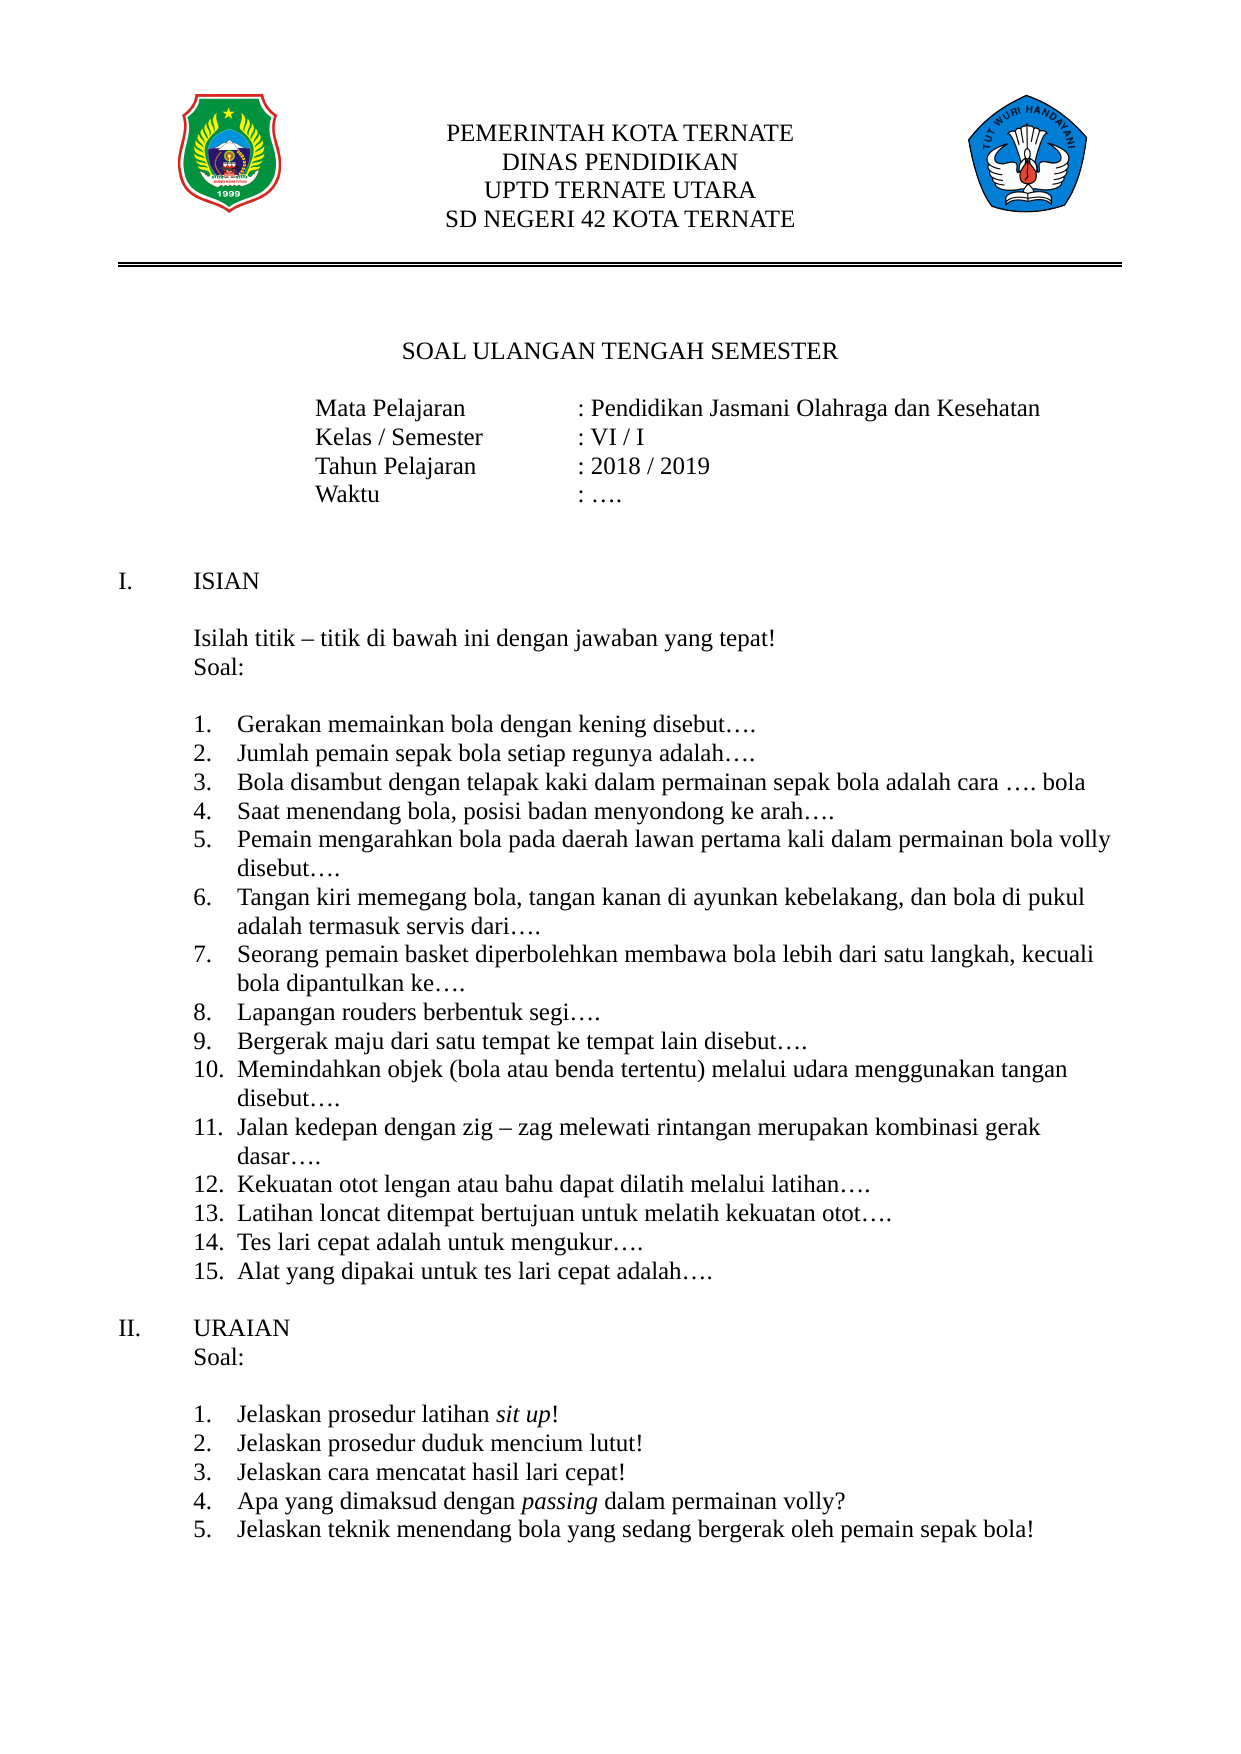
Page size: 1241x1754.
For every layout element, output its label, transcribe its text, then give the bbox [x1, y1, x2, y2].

list Jalan kedepan dengan zig – zag melewati rintangan merupakan kombinasi gerak dasar…. [193, 1112, 1122, 1169]
list Bergerak maju dari satu tempat ke tempat lain disebut…. [193, 1026, 1122, 1054]
list Memindahkan objek (bola atau benda tertentu) melalui udara menggunakan tangan disebut…. [193, 1054, 1122, 1112]
list ISIAN [118, 566, 1122, 594]
picture [967, 94, 1088, 213]
text SD NEGERI 42 KOTA TERNATE [118, 204, 1122, 233]
text Waktu : …. [315, 479, 1122, 508]
text Isilah titik – titik di bawah ini dengan jawaban yang tepat! [118, 623, 1122, 652]
list Tangan kiri memegang bola, tangan kanan di ayunkan kebelakang, dan bola di pukul adalah termasuk servis dari…. [193, 882, 1122, 939]
text [118, 147, 170, 176]
list Bola disambut dengan telapak kaki dalam permainan sepak bola adalah cara …. bola [193, 767, 1122, 796]
list URAIAN [118, 1313, 1122, 1342]
list Jelaskan prosedur latihan sit up! [193, 1399, 1122, 1428]
list Pemain mengarahkan bola pada daerah lawan pertama kali dalam permainan bola volly disebut…. [193, 824, 1122, 882]
list Latihan loncat ditempat bertujuan untuk melatih kekuatan otot…. [193, 1198, 1122, 1227]
text Tahun Pelajaran : 2018 / 2019 [315, 451, 1122, 479]
list Seorang pemain basket diperbolehkan membawa bola lebih dari satu langkah, kecuali bola dipantulkan ke…. [193, 939, 1122, 997]
text Soal: [118, 652, 1122, 681]
list Kekuatan otot lengan atau bahu dapat dilatih melalui latihan…. [193, 1169, 1122, 1198]
text PEMERINTAH KOTA TERNATE [289, 118, 967, 147]
text Mata Pelajaran : Pendidikan Jasmani Olahraga dan Kesehatan [315, 393, 1122, 422]
list Jelaskan cara mencatat hasil lari cepat! [193, 1457, 1122, 1486]
text [1088, 147, 1122, 176]
list Jelaskan teknik menendang bola yang sedang bergerak oleh pemain sepak bola! [193, 1514, 1122, 1543]
list Alat yang dipakai untuk tes lari cepat adalah…. [193, 1256, 1122, 1284]
list Gerakan memainkan bola dengan kening disebut…. [193, 709, 1122, 738]
text Soal: [118, 1342, 1122, 1371]
list Saat menendang bola, posisi badan menyondong ke arah…. [193, 796, 1122, 824]
text [1088, 118, 1122, 147]
text SOAL ULANGAN TENGAH SEMESTER [118, 336, 1122, 364]
list Jelaskan prosedur duduk mencium lutut! [193, 1428, 1122, 1457]
text Kelas / Semester : VI / I [315, 422, 1122, 451]
text UPTD TERNATE UTARA [289, 176, 967, 204]
list Tes lari cepat adalah untuk mengukur…. [193, 1227, 1122, 1256]
text [1088, 176, 1122, 204]
text DINAS PENDIDIKAN [289, 147, 967, 176]
picture [170, 94, 289, 213]
text [118, 118, 170, 147]
list Apa yang dimaksud dengan passing dalam permainan volly? [193, 1486, 1122, 1514]
list Jumlah pemain sepak bola setiap regunya adalah…. [193, 738, 1122, 767]
text [118, 176, 170, 204]
list Lapangan rouders berbentuk segi…. [193, 997, 1122, 1026]
table_header [118, 267, 1122, 307]
